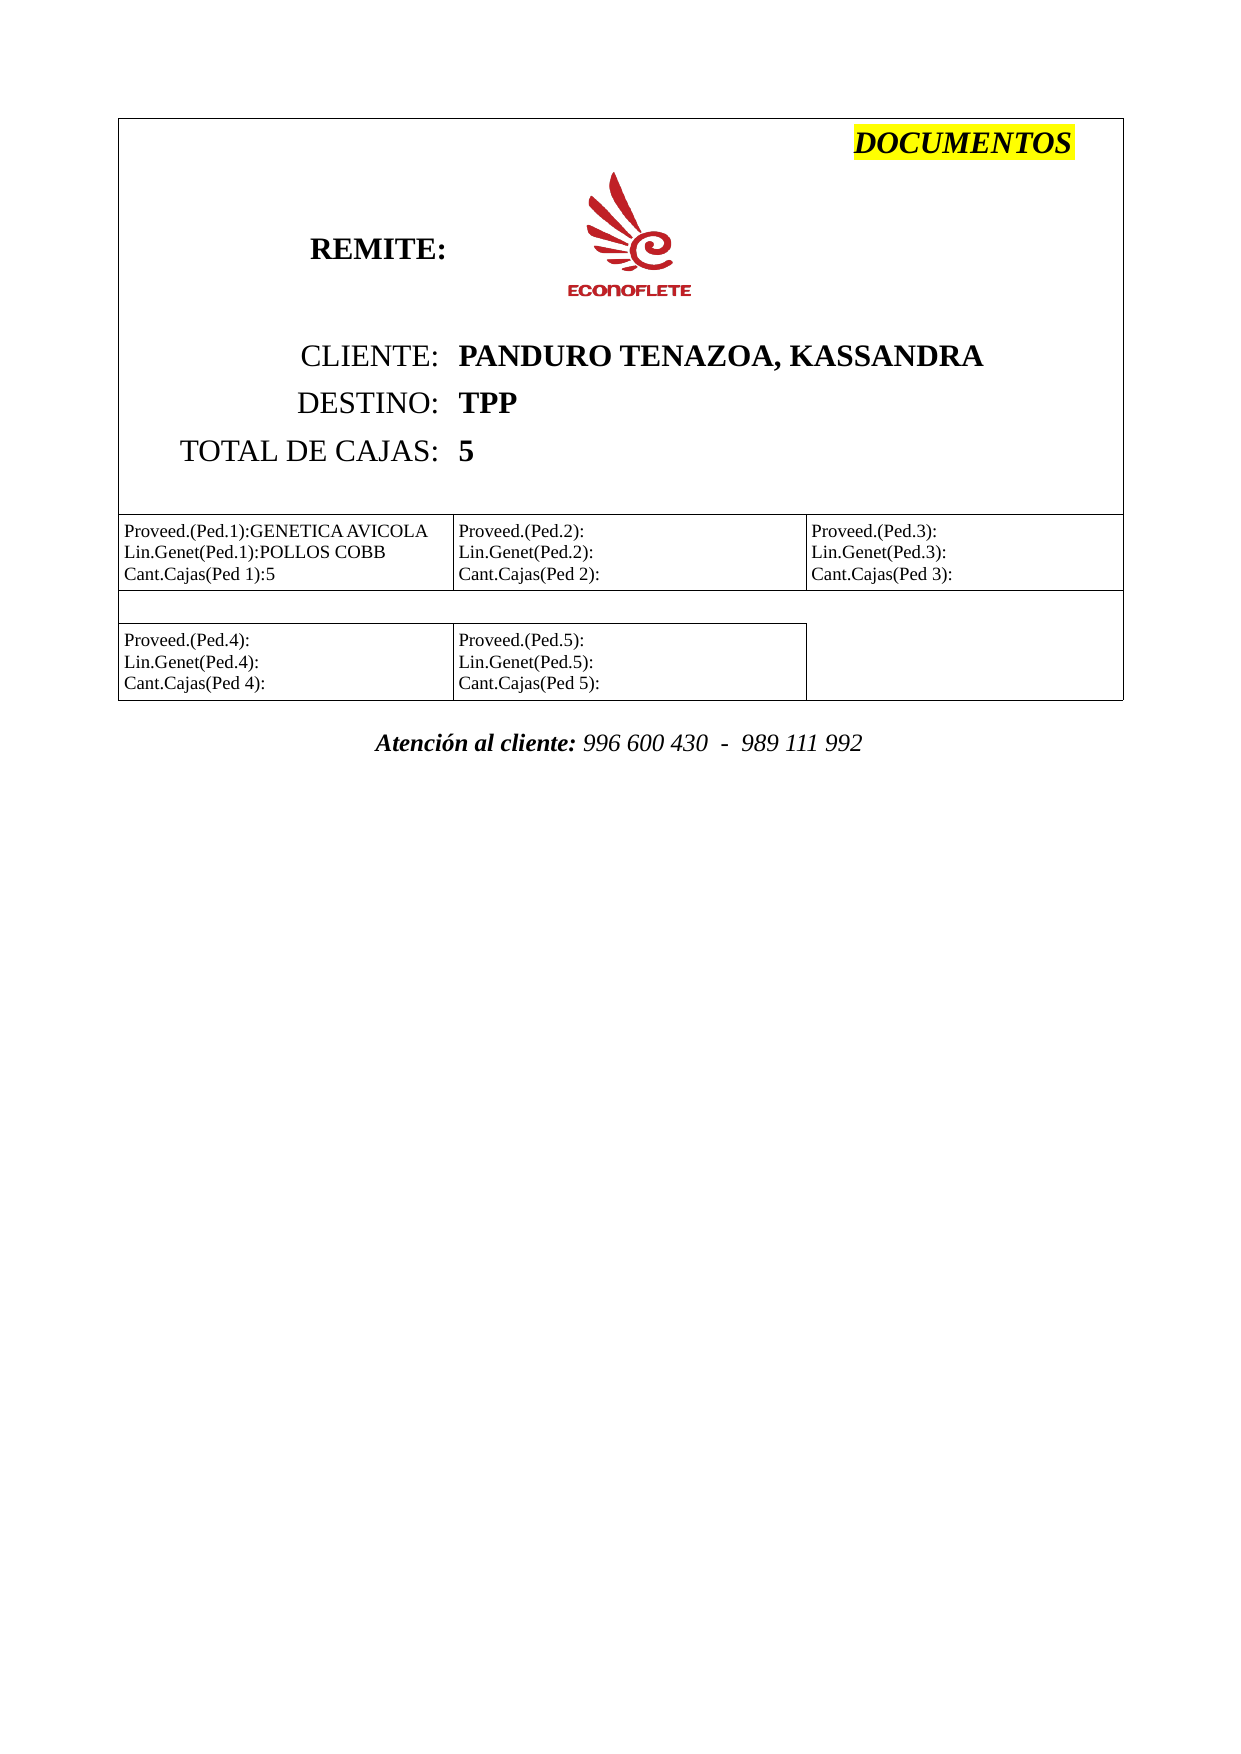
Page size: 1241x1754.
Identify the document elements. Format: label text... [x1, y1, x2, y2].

table_cell Proveed.(Ped.2): Lin.Genet(Ped.2): Cant.Cajas(Ped 2): [454, 515, 806, 590]
picture [552, 171, 707, 297]
table_cell TPP [453, 379, 806, 426]
text Atención al cliente: 996 600 430 - 989 111 992 [118, 728, 1122, 757]
table_cell CLIENTE: [119, 332, 453, 379]
table_cell Proveed.(Ped.1):GENETICA AVICOLA Lin.Genet(Ped.1):POLLOS COBB Cant.Cajas(Ped 1):5 [119, 515, 453, 590]
table_header [453, 119, 806, 166]
table_header DOCUMENTOS [806, 119, 1123, 166]
table_cell [119, 591, 453, 623]
table_cell TOTAL DE CAJAS: [119, 426, 453, 474]
table_cell [806, 166, 1123, 332]
table_cell [119, 474, 453, 514]
table_cell Proveed.(Ped.5): Lin.Genet(Ped.5): Cant.Cajas(Ped 5): [454, 624, 806, 699]
table_cell [806, 591, 1123, 623]
table_cell DESTINO: [119, 379, 453, 426]
table_cell [453, 166, 806, 332]
table_cell [453, 474, 806, 514]
table_cell Proveed.(Ped.4): Lin.Genet(Ped.4): Cant.Cajas(Ped 4): [119, 624, 453, 699]
table_cell [806, 474, 1123, 514]
table_header [119, 119, 453, 166]
table_cell [807, 623, 1123, 699]
table_cell Proveed.(Ped.3): Lin.Genet(Ped.3): Cant.Cajas(Ped 3): [807, 515, 1123, 590]
table_cell REMITE: [119, 166, 453, 332]
table_cell [806, 379, 1123, 426]
table_cell PANDURO TENAZOA, KASSANDRA [453, 332, 1123, 379]
table_cell 5 [453, 426, 1123, 474]
table_cell [453, 591, 806, 623]
